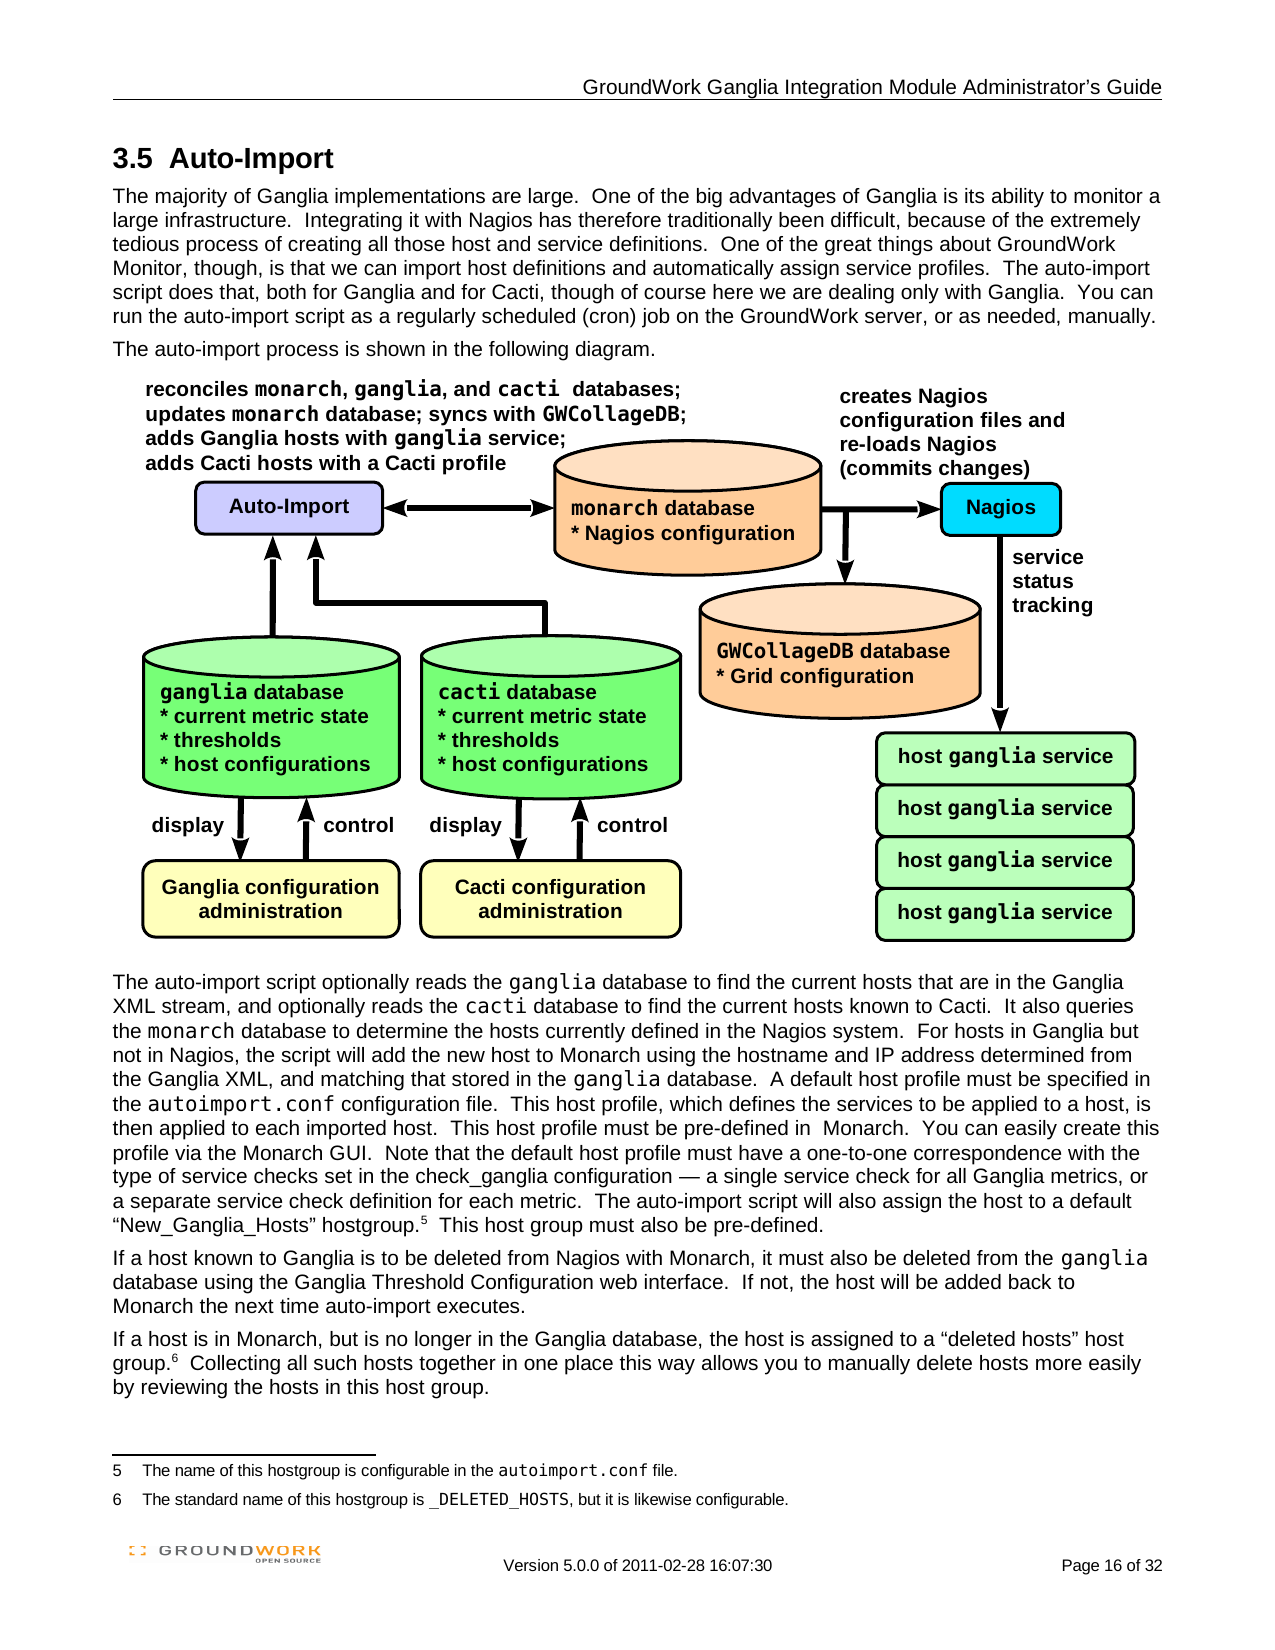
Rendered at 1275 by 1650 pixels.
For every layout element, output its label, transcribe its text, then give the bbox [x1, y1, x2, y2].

text If a host known to Ganglia is to be deleted from Nagios with Monarch, it must also be deleted from the ganglia database using the Ganglia Threshold Configuration web interface. If not, the host will be added back to Monarch the next time auto-import executes. [112, 1246, 1162, 1318]
text The auto-import script optionally reads the ganglia database to find the current hosts that are in the Ganglia XML stream, and optionally reads the cacti database to find the current hosts known to Cacti. It also queries the monarch database to determine the hosts currently defined in the Nagios system. For hosts in Ganglia but not in Nagios, the script will add the new host to Monarch using the hostname and IP address determined from the Ganglia XML, and matching that stored in the ganglia database. A default host profile must be specified in the autoimport.conf configuration file. This host profile, which defines the services to be applied to a host, is then applied to each imported host. This host profile must be pre-defined in Monarch. You can easily create this profile via the Monarch GUI. Note that the default host profile must have a one-to-one correspondence with the type of service checks set in the check_ganglia configuration — a single service check for all Ganglia metrics, or a separate service check definition for each metric. The auto-import script will also assign the host to a default “New_Ganglia_Hosts” hostgroup. This host group must also be pre-defined. [112, 370, 1162, 1237]
list The name of this hostgroup is configurable in the autoimport.conf file. [112, 1461, 1162, 1481]
text If a host is in Monarch, but is no longer in the Ganglia database, the host is assigned to a “deleted hosts” host group. Collecting all such hosts together in one place this way allows you to manually delete hosts more easily by reviewing the hosts in this host group. [112, 1327, 1162, 1399]
text The majority of Ganglia implementations are large. One of the big advantages of Ganglia is its ability to monitor a large infrastructure. Integrating it with Nagios has therefore traditionally been difficult, because of the extremely tedious process of creating all those host and service definitions. One of the great things about GroundWork Monitor, though, is that we can import host definitions and automatically assign service profiles. The auto-import script does that, both for Ganglia and for Cacti, though of course here we are dealing only with Ganglia. You can run the auto-import script as a regularly scheduled (cron) job on the GroundWork server, or as needed, manually. [112, 183, 1162, 328]
picture [129, 1546, 321, 1563]
subtitle Auto-Import [112, 141, 1162, 174]
text The auto-import process is shown in the following diagram. [112, 337, 1162, 361]
list The standard name of this hostgroup is _DELETED_HOSTS, but it is likewise configurable. [112, 1489, 1162, 1509]
